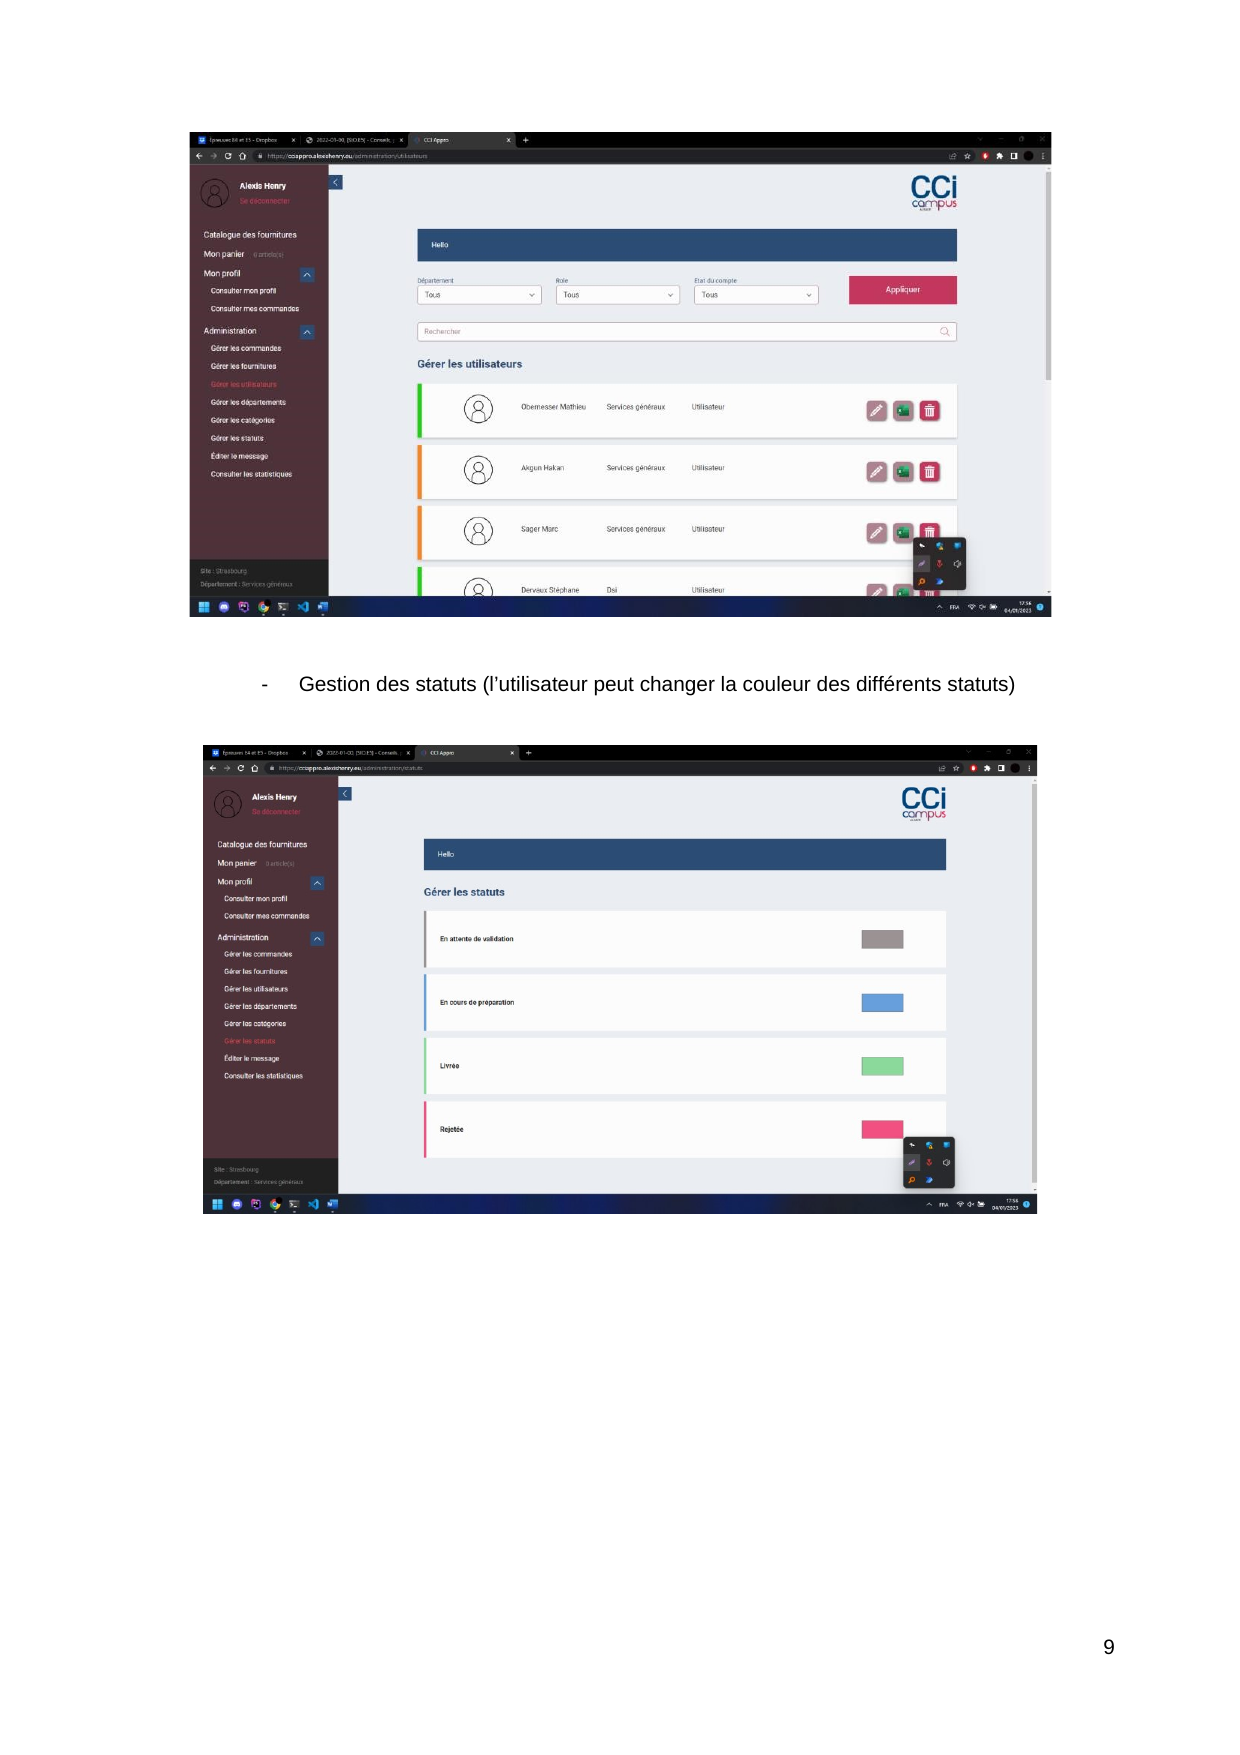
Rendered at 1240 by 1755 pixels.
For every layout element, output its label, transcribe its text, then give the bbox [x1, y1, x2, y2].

list Gestion des statuts (l’utilisateur peut changer la couleur des différents statuts) [261, 672, 1129, 696]
